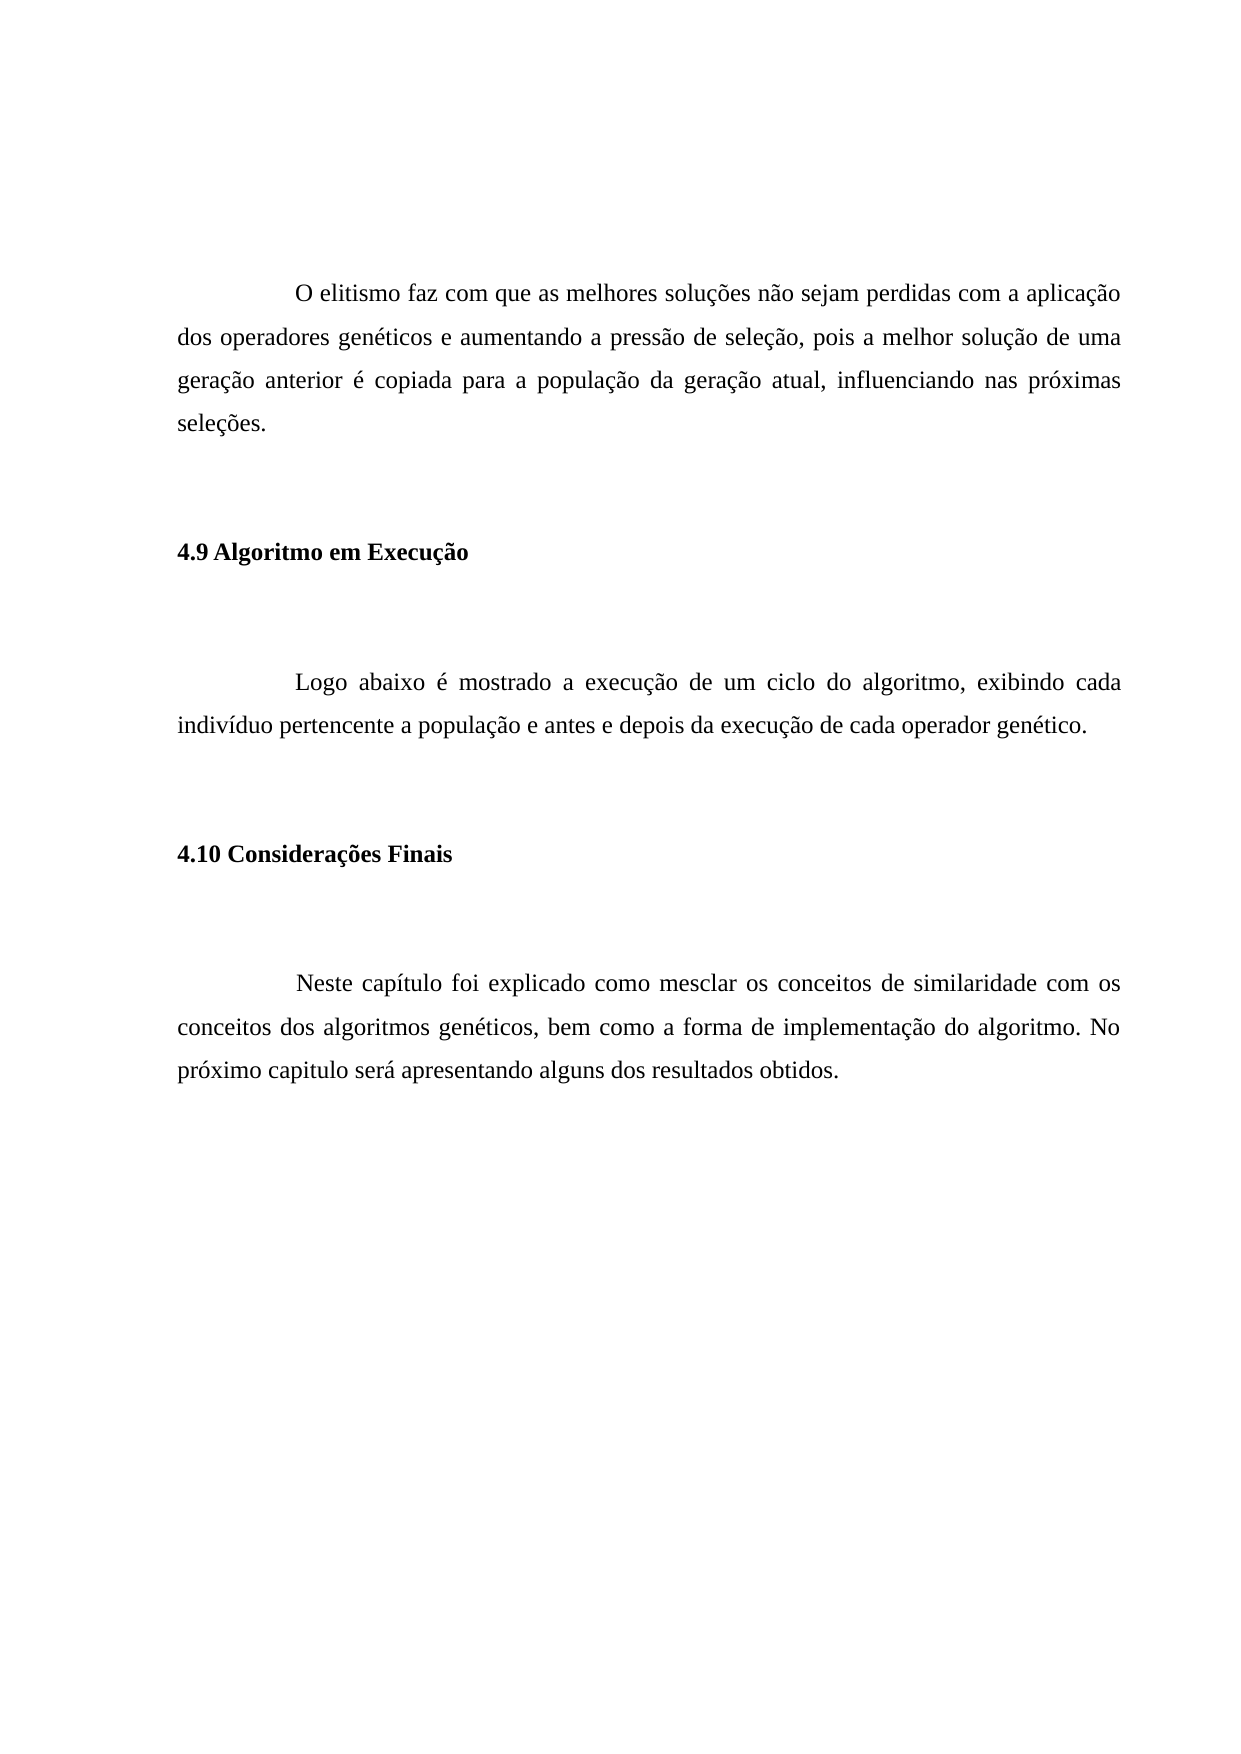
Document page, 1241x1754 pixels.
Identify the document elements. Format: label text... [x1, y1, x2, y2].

text 4.9 Algoritmo em Execução [177, 537, 1122, 566]
text Neste capítulo foi explicado como mesclar os conceitos de similaridade com os conceitos dos algoritmos genéticos, bem como a forma de implementação do algoritmo. No próximo capitulo será apresentando alguns dos resultados obtidos. [177, 968, 1122, 1083]
text 4.10 Considerações Finais [177, 839, 1122, 868]
text Logo abaixo é mostrado a execução de um ciclo do algoritmo, exibindo cada indivíduo pertencente a população e antes e depois da execução de cada operador genético. [177, 667, 1122, 738]
text O elitismo faz com que as melhores soluções não sejam perdidas com a aplicação dos operadores genéticos e aumentando a pressão de seleção, pois a melhor solução de uma geração anterior é copiada para a população da geração atual, influenciando nas próximas seleções. [177, 278, 1122, 437]
